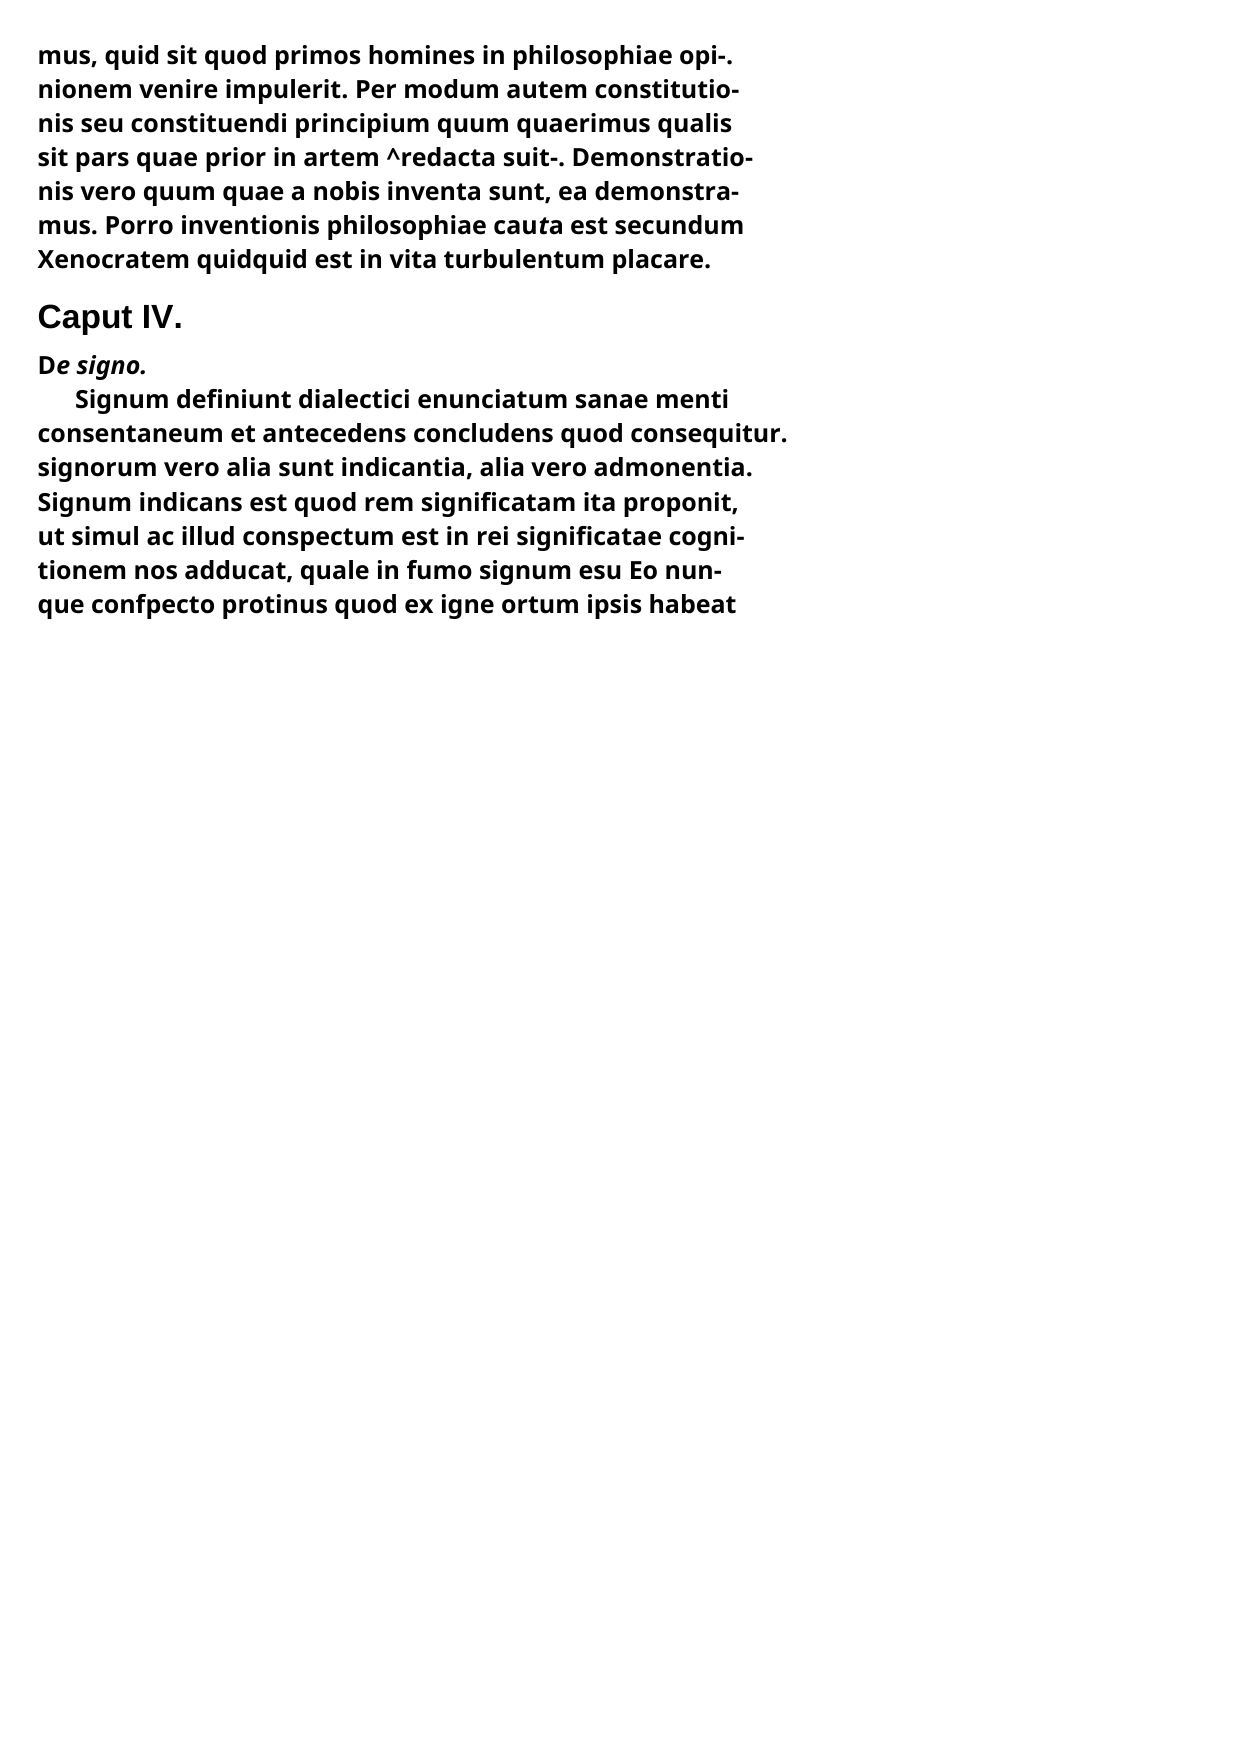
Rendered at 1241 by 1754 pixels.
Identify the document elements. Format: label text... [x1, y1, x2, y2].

text De signo. [37, 348, 1203, 382]
text mus, quid sit quod primos homines in philosophiae opi-. nionem venire impulerit. Per modum autem constitutio- nis seu constituendi principium quum quaerimus qualis sit pars quae prior in artem ^redacta suit-. Demonstratio- nis vero quum quae a nobis inventa sunt, ea demonstra- mus. Porro inventionis philosophiae cauta est secundum Xenocratem quidquid est in vita turbulentum placare. [37, 37, 1203, 276]
subtitle Caput IV. [37, 297, 1203, 335]
text Signum definiunt dialectici enunciatum sanae menti consentaneum et antecedens concludens quod consequitur. signorum vero alia sunt indicantia, alia vero admonentia. Signum indicans est quod rem significatam ita proponit, ut simul ac illud conspectum est in rei significatae cogni- tionem nos adducat, quale in fumo signum esu Eo nun- que confpecto protinus quod ex igne ortum ipsis habeat [37, 382, 1203, 620]
